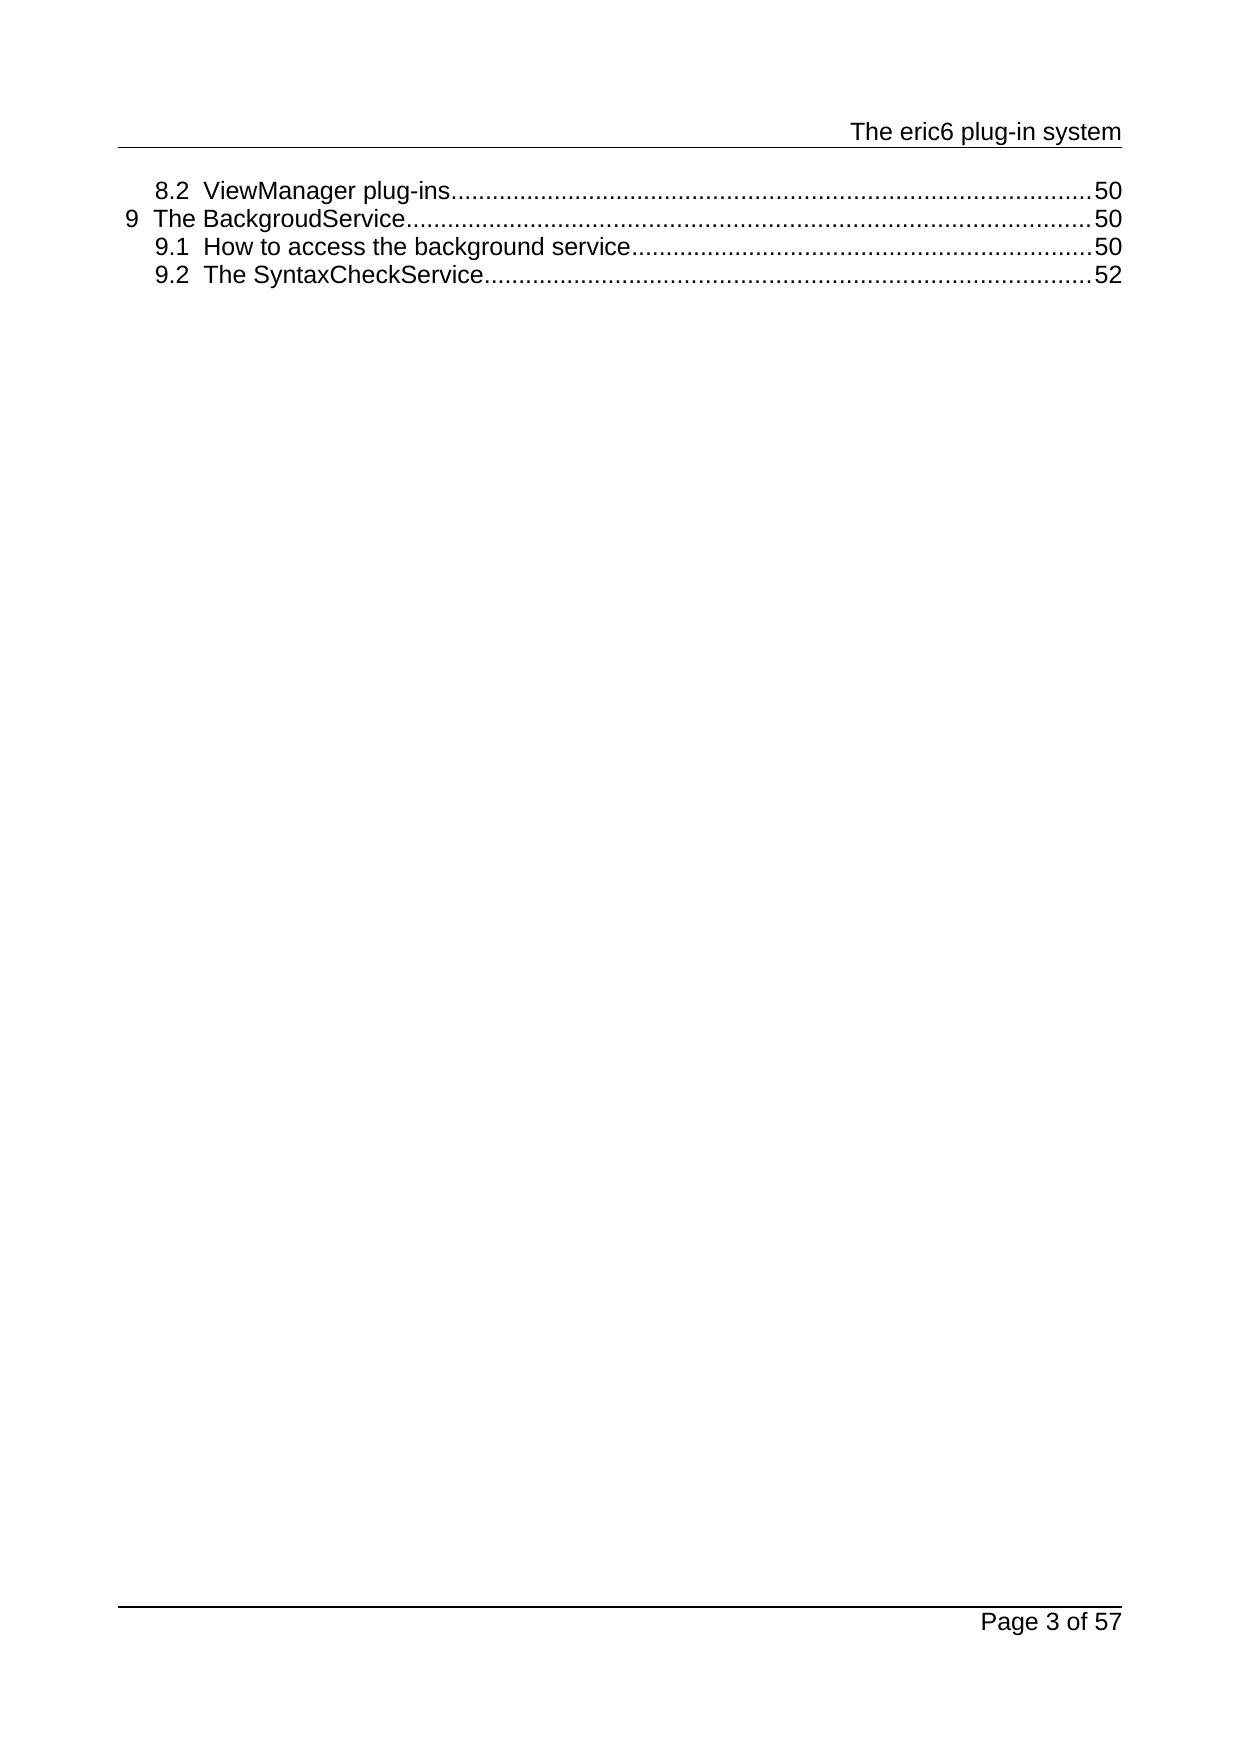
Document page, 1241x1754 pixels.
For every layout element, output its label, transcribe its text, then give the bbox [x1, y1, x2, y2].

text 9.1 How to access the background service 50 [148, 233, 1122, 261]
text 8.2 ViewManager plug-ins 50 [148, 177, 1122, 205]
text 9.2 The SyntaxCheckService 52 [148, 261, 1122, 289]
text 9 The BackgroudService 50 [118, 205, 1122, 233]
